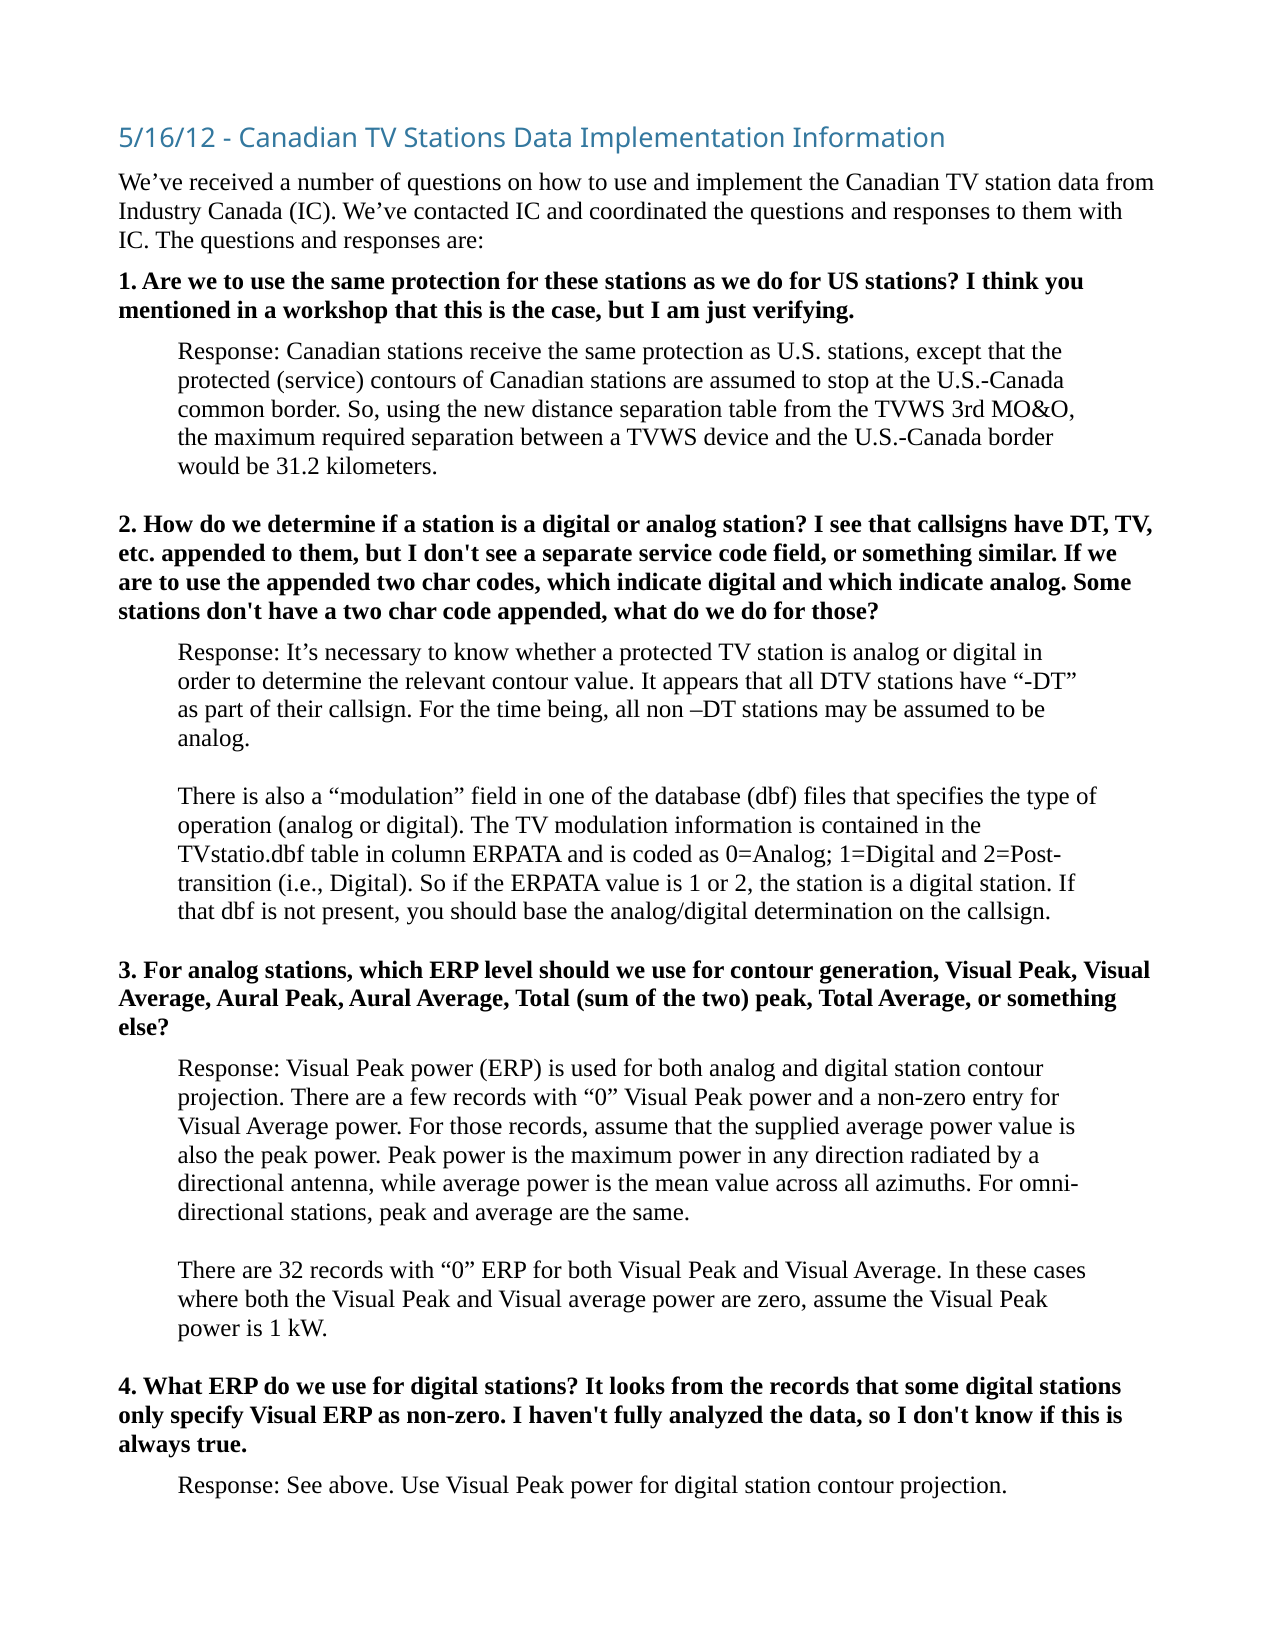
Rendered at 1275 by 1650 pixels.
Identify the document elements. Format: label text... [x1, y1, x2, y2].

text Response: It’s necessary to know whether a protected TV station is analog or digital in order to determine the relevant contour value. It appears that all DTV stations have “-DT” as part of their callsign. For the time being, all non –DT stations may be assumed to be analog. [177, 637, 1098, 752]
text Response: Visual Peak power (ERP) is used for both analog and digital station contour projection. There are a few records with “0” Visual Peak power and a non-zero entry for Visual Average power. For those records, assume that the supplied average power value is also the peak power. Peak power is the maximum power in any direction radiated by a directional antenna, while average power is the mean value across all azimuths. For omni-directional stations, peak and average are the same. [177, 1053, 1098, 1226]
text 4. What ERP do we use for digital stations? It looks from the records that some digital stations only specify Visual ERP as non-zero. I haven't fully analyzed the data, so I don't know if this is always true. [118, 1371, 1157, 1457]
text There are 32 records with “0” ERP for both Visual Peak and Visual Average. In these cases where both the Visual Peak and Visual average power are zero, assume the Visual Peak power is 1 kW. [177, 1255, 1098, 1342]
text We’ve received a number of questions on how to use and implement the Canadian TV station data from Industry Canada (IC). We’ve contacted IC and coordinated the questions and responses to them with IC. The questions and responses are: [118, 167, 1157, 254]
text 1. Are we to use the same protection for these stations as we do for US stations? I think you mentioned in a workshop that this is the case, but I am just verifying. [118, 266, 1157, 324]
text There is also a “modulation” field in one of the database (dbf) files that specifies the type of operation (analog or digital). The TV modulation information is contained in the TVstatio.dbf table in column ERPATA and is coded as 0=Analog; 1=Digital and 2=Post-transition (i.e., Digital). So if the ERPATA value is 1 or 2, the station is a digital station. If that dbf is not present, you should base the analog/digital determination on the callsign. [177, 781, 1098, 925]
text Response: See above. Use Visual Peak power for digital station contour projection. [177, 1470, 1098, 1499]
text 2. How do we determine if a station is a digital or analog station? I see that callsigns have DT, TV, etc. appended to them, but I don't see a separate service code field, or something similar. If we are to use the appended two char codes, which indicate digital and which indicate analog. Some stations don't have a two char code appended, what do we do for those? [118, 509, 1157, 624]
text Response: Canadian stations receive the same protection as U.S. stations, except that the protected (service) contours of Canadian stations are assumed to stop at the U.S.-Canada common border. So, using the new distance separation table from the TVWS 3rd MO&O, the maximum required separation between a TVWS device and the U.S.-Canada border would be 31.2 kilometers. [177, 336, 1098, 480]
text 5/16/12 - Canadian TV Stations Data Implementation Information [118, 118, 1157, 155]
text 3. For analog stations, which ERP level should we use for contour generation, Visual Peak, Visual Average, Aural Peak, Aural Average, Total (sum of the two) peak, Total Average, or something else? [118, 955, 1157, 1041]
